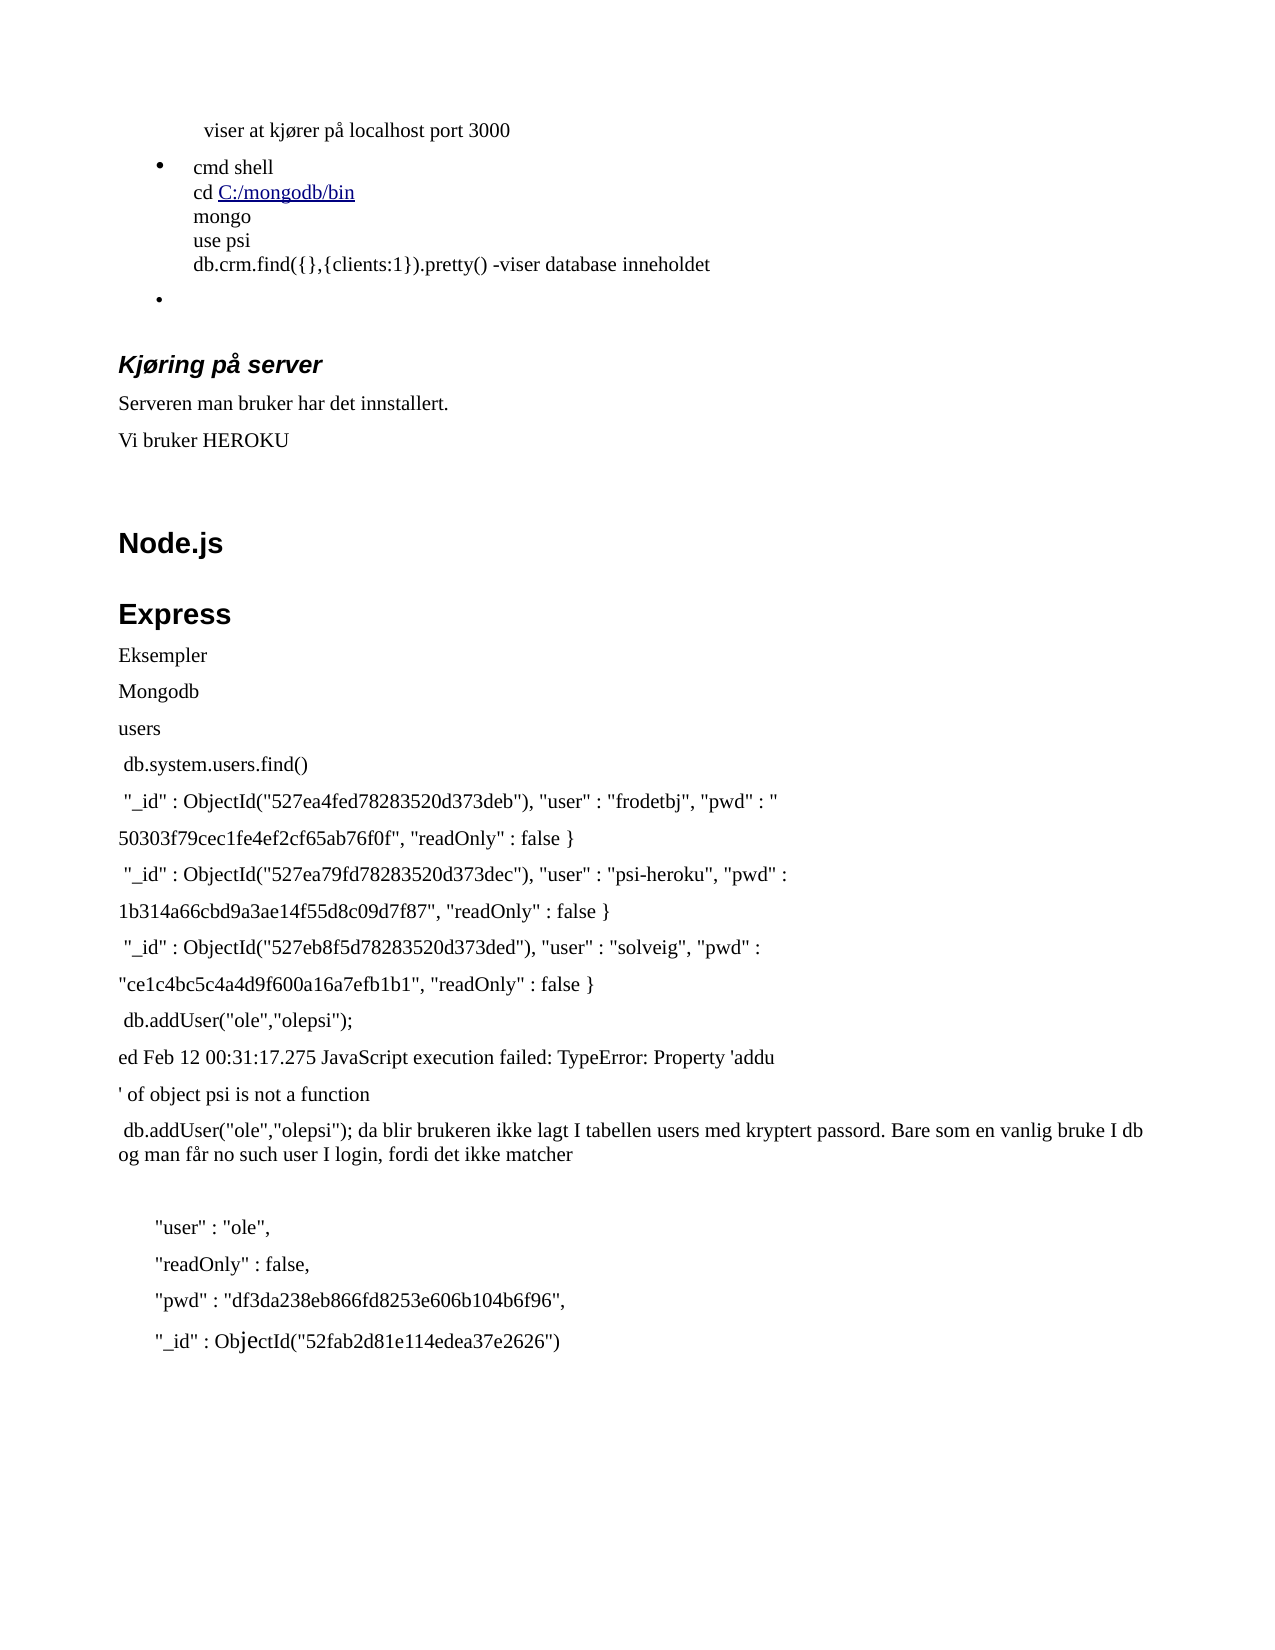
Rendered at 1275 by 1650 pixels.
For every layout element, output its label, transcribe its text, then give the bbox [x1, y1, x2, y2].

text Serveren man bruker har det innstallert. [118, 391, 1157, 415]
text "readOnly" : false, [118, 1252, 1157, 1276]
text "_id" : ObjectId("52fab2d81e114edea37e2626") [118, 1325, 1157, 1354]
text Vi bruker HEROKU [118, 427, 1157, 452]
text 1b314a66cbd9a3ae14f55d8c09d7f87", "readOnly" : false } [118, 899, 1157, 923]
text ed Feb 12 00:31:17.275 JavaScript execution failed: TypeError: Property 'addu [118, 1045, 1157, 1069]
list cmd shell cd C:/mongodb/bin mongo use psi db.crm.find({},{clients:1}).pretty() -viser database inneholdet [156, 155, 1157, 276]
text "_id" : ObjectId("527ea79fd78283520d373dec"), "user" : "psi-heroku", "pwd" : [118, 862, 1157, 886]
text db.addUser("ole","olepsi"); [118, 1008, 1157, 1032]
subtitle Node.js [118, 526, 1157, 559]
text db.addUser("ole","olepsi"); da blir brukeren ikke lagt I tabellen users med kryptert passord. Bare som en vanlig bruke I db og man får no such user I login, fordi det ikke matcher [118, 1118, 1157, 1166]
text Eksempler [118, 643, 1157, 667]
text db.system.users.find() [118, 752, 1157, 776]
text ' of object psi is not a function [118, 1081, 1157, 1106]
text "ce1c4bc5c4a4d9f600a16a7efb1b1", "readOnly" : false } [118, 972, 1157, 996]
list viser at kjører på localhost port 3000 [156, 118, 1157, 142]
subtitle Express [118, 597, 1157, 630]
text "pwd" : "df3da238eb866fd8253e606b104b6f96", [118, 1288, 1157, 1312]
text "_id" : ObjectId("527eb8f5d78283520d373ded"), "user" : "solveig", "pwd" : [118, 935, 1157, 959]
text 50303f79cec1fe4ef2cf65ab76f0f", "readOnly" : false } [118, 826, 1157, 849]
text Mongodb [118, 679, 1157, 703]
text "_id" : ObjectId("527ea4fed78283520d373deb"), "user" : "frodetbj", "pwd" : " [118, 789, 1157, 813]
subtitle Kjøring på server [118, 350, 1157, 378]
text "user" : "ole", [118, 1215, 1157, 1239]
text users [118, 716, 1157, 740]
